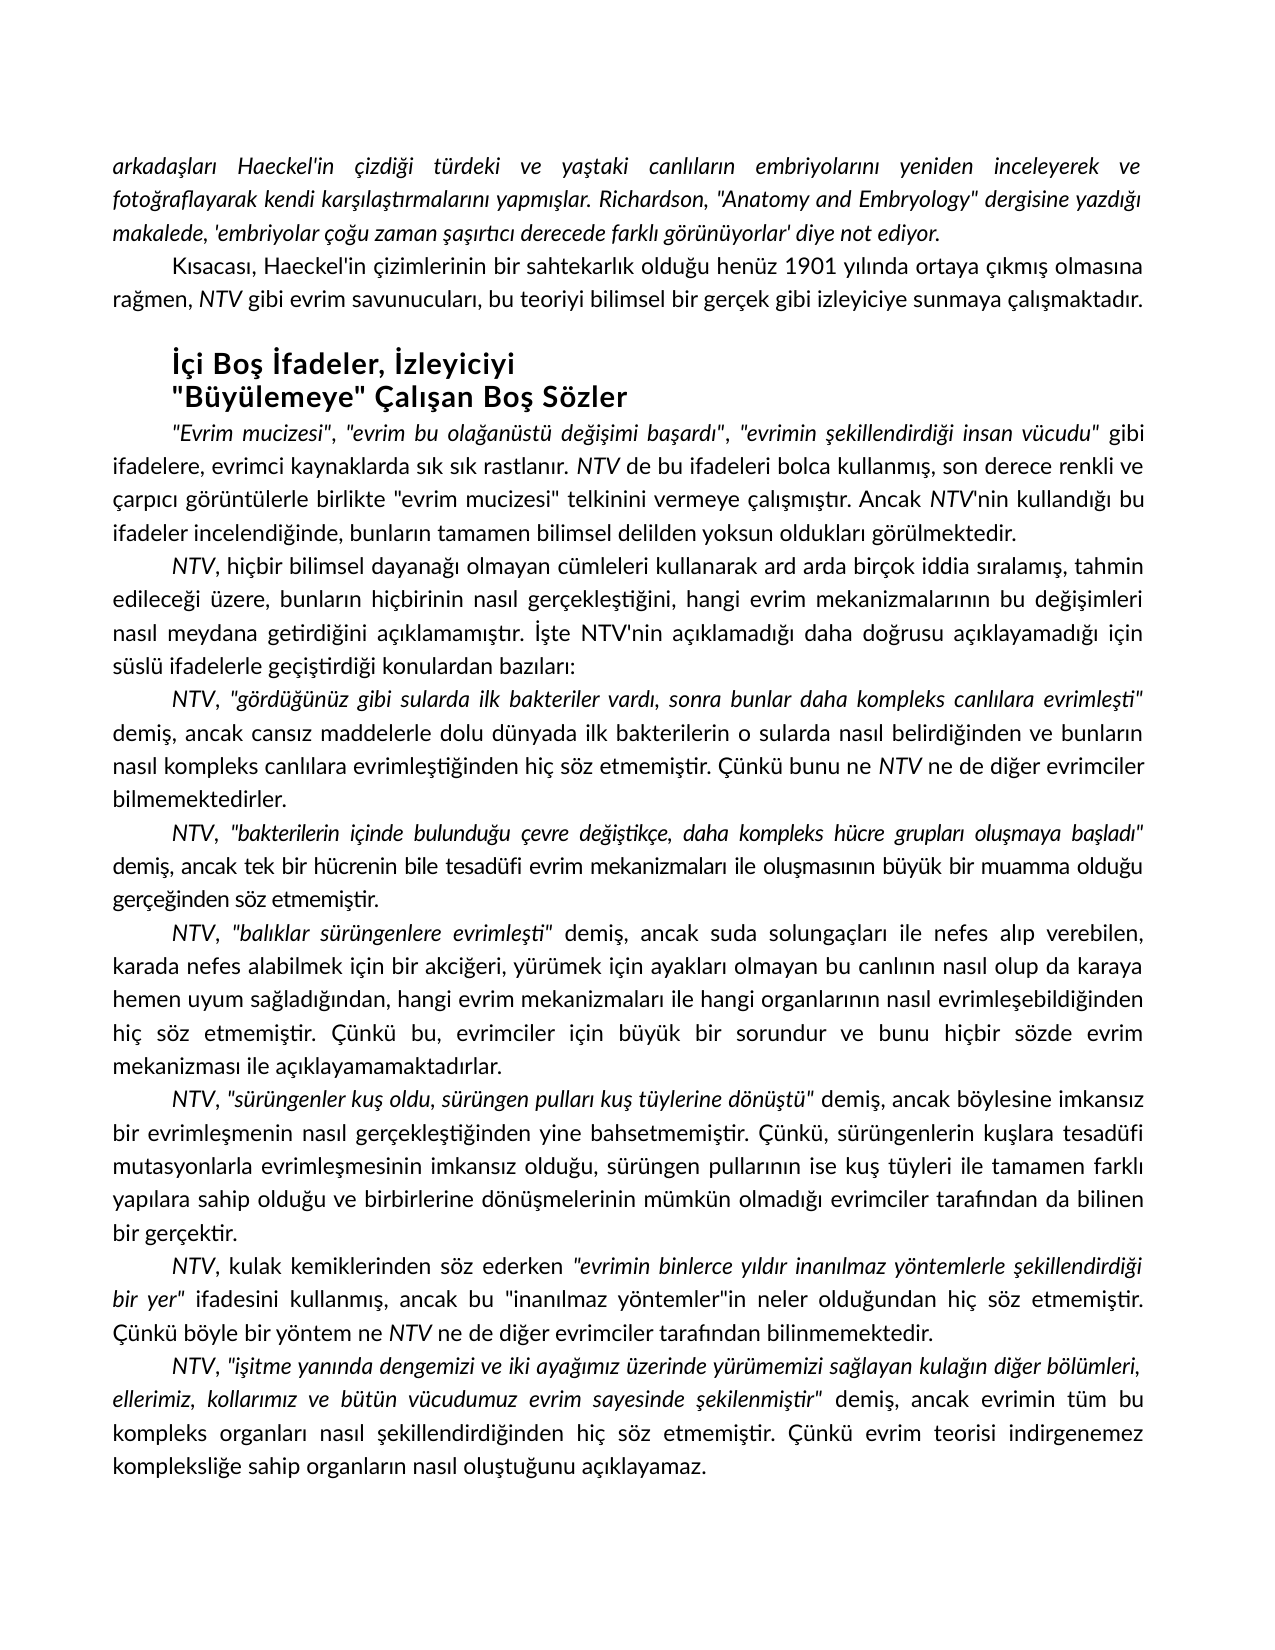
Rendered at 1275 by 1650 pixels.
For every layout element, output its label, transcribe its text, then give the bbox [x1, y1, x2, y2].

text NTV, "gördüğünüz gibi sularda ilk bakteriler vardı, sonra bunlar daha kompleks canlılara evrimleşti" demiş, ancak cansız maddelerle dolu dünyada ilk bakterilerin o sularda nasıl belirdiğinden ve bunların nasıl kompleks canlılara evrimleştiğinden hiç söz etmemiştir. Çünkü bunu ne NTV ne de diğer evrimciler bilmemektedirler. [112, 681, 1145, 814]
text "Evrim mucizesi", "evrim bu olağanüstü değişimi başardı", "evrimin şekillendirdiği insan vücudu" gibi ifadelere, evrimci kaynaklarda sık sık rastlanır. NTV de bu ifadeleri bolca kullanmış, son derece renkli ve çarpıcı görüntülerle birlikte "evrim mucizesi" telkinini vermeye çalışmıştır. Ancak NTV'nin kullandığı bu ifadeler incelendiğinde, bunların tamamen bilimsel delilden yoksun oldukları görülmektedir. [112, 414, 1145, 548]
text NTV, "bakterilerin içinde bulunduğu çevre değiştikçe, daha kompleks hücre grupları oluşmaya başladı" demiş, ancak tek bir hücrenin bile tesadüfi evrim mekanizmaları ile oluşmasının büyük bir muamma olduğu gerçeğinden söz etmemiştir. [112, 814, 1145, 914]
text Kısacası, Haeckel'in çizimlerinin bir sahtekarlık olduğu henüz 1901 yılında ortaya çıkmış olmasına rağmen, NTV gibi evrim savunucuları, bu teoriyi bilimsel bir gerçek gibi izleyiciye sunmaya çalışmaktadır. [112, 248, 1145, 314]
text arkadaşları Haeckel'in çizdiği türdeki ve yaştaki canlıların embriyolarını yeniden inceleyerek ve fotoğraflayarak kendi karşılaştırmalarını yapmışlar. Richardson, "Anatomy and Embryology" dergisine yazdığı makalede, 'embriyolar çoğu zaman şaşırtıcı derecede farklı görünüyorlar' diye not ediyor. [112, 148, 1145, 248]
text NTV, hiçbir bilimsel dayanağı olmayan cümleleri kullanarak ard arda birçok iddia sıralamış, tahmin edileceği üzere, bunların hiçbirinin nasıl gerçekleştiğini, hangi evrim mekanizmalarının bu değişimleri nasıl meydana getirdiğini açıklamamıştır. İşte NTV'nin açıklamadığı daha doğrusu açıklayamadığı için süslü ifadelerle geçiştirdiği konulardan bazıları: [112, 548, 1145, 681]
text İçi Boş İfadeler, İzleyiciyi [112, 348, 1145, 381]
text "Büyülemeye" Çalışan Boş Sözler [112, 381, 1145, 414]
text NTV, "balıklar sürüngenlere evrimleşti" demiş, ancak suda solungaçları ile nefes alıp verebilen, karada nefes alabilmek için bir akciğeri, yürümek için ayakları olmayan bu canlının nasıl olup da karaya hemen uyum sağladığından, hangi evrim mekanizmaları ile hangi organlarının nasıl evrimleşebildiğinden hiç söz etmemiştir. Çünkü bu, evrimciler için büyük bir sorundur ve bunu hiçbir sözde evrim mekanizması ile açıklayamamaktadırlar. [112, 914, 1145, 1081]
text NTV, kulak kemiklerinden söz ederken "evrimin binlerce yıldır inanılmaz yöntemlerle şekillendirdiği bir yer" ifadesini kullanmış, ancak bu "inanılmaz yöntemler"in neler olduğundan hiç söz etmemiştir. Çünkü böyle bir yöntem ne NTV ne de diğer evrimciler tarafından bilinmemektedir. [112, 1248, 1145, 1348]
text NTV, "işitme yanında dengemizi ve iki ayağımız üzerinde yürümemizi sağlayan kulağın diğer bölümleri, ellerimiz, kollarımız ve bütün vücudumuz evrim sayesinde şekilenmiştir" demiş, ancak evrimin tüm bu kompleks organları nasıl şekillendirdiğinden hiç söz etmemiştir. Çünkü evrim teorisi indirgenemez kompleksliğe sahip organların nasıl oluştuğunu açıklayamaz. [112, 1348, 1145, 1481]
text NTV, "sürüngenler kuş oldu, sürüngen pulları kuş tüylerine dönüştü" demiş, ancak böylesine imkansız bir evrimleşmenin nasıl gerçekleştiğinden yine bahsetmemiştir. Çünkü, sürüngenlerin kuşlara tesadüfi mutasyonlarla evrimleşmesinin imkansız olduğu, sürüngen pullarının ise kuş tüyleri ile tamamen farklı yapılara sahip olduğu ve birbirlerine dönüşmelerinin mümkün olmadığı evrimciler tarafından da bilinen bir gerçektir. [112, 1081, 1145, 1248]
